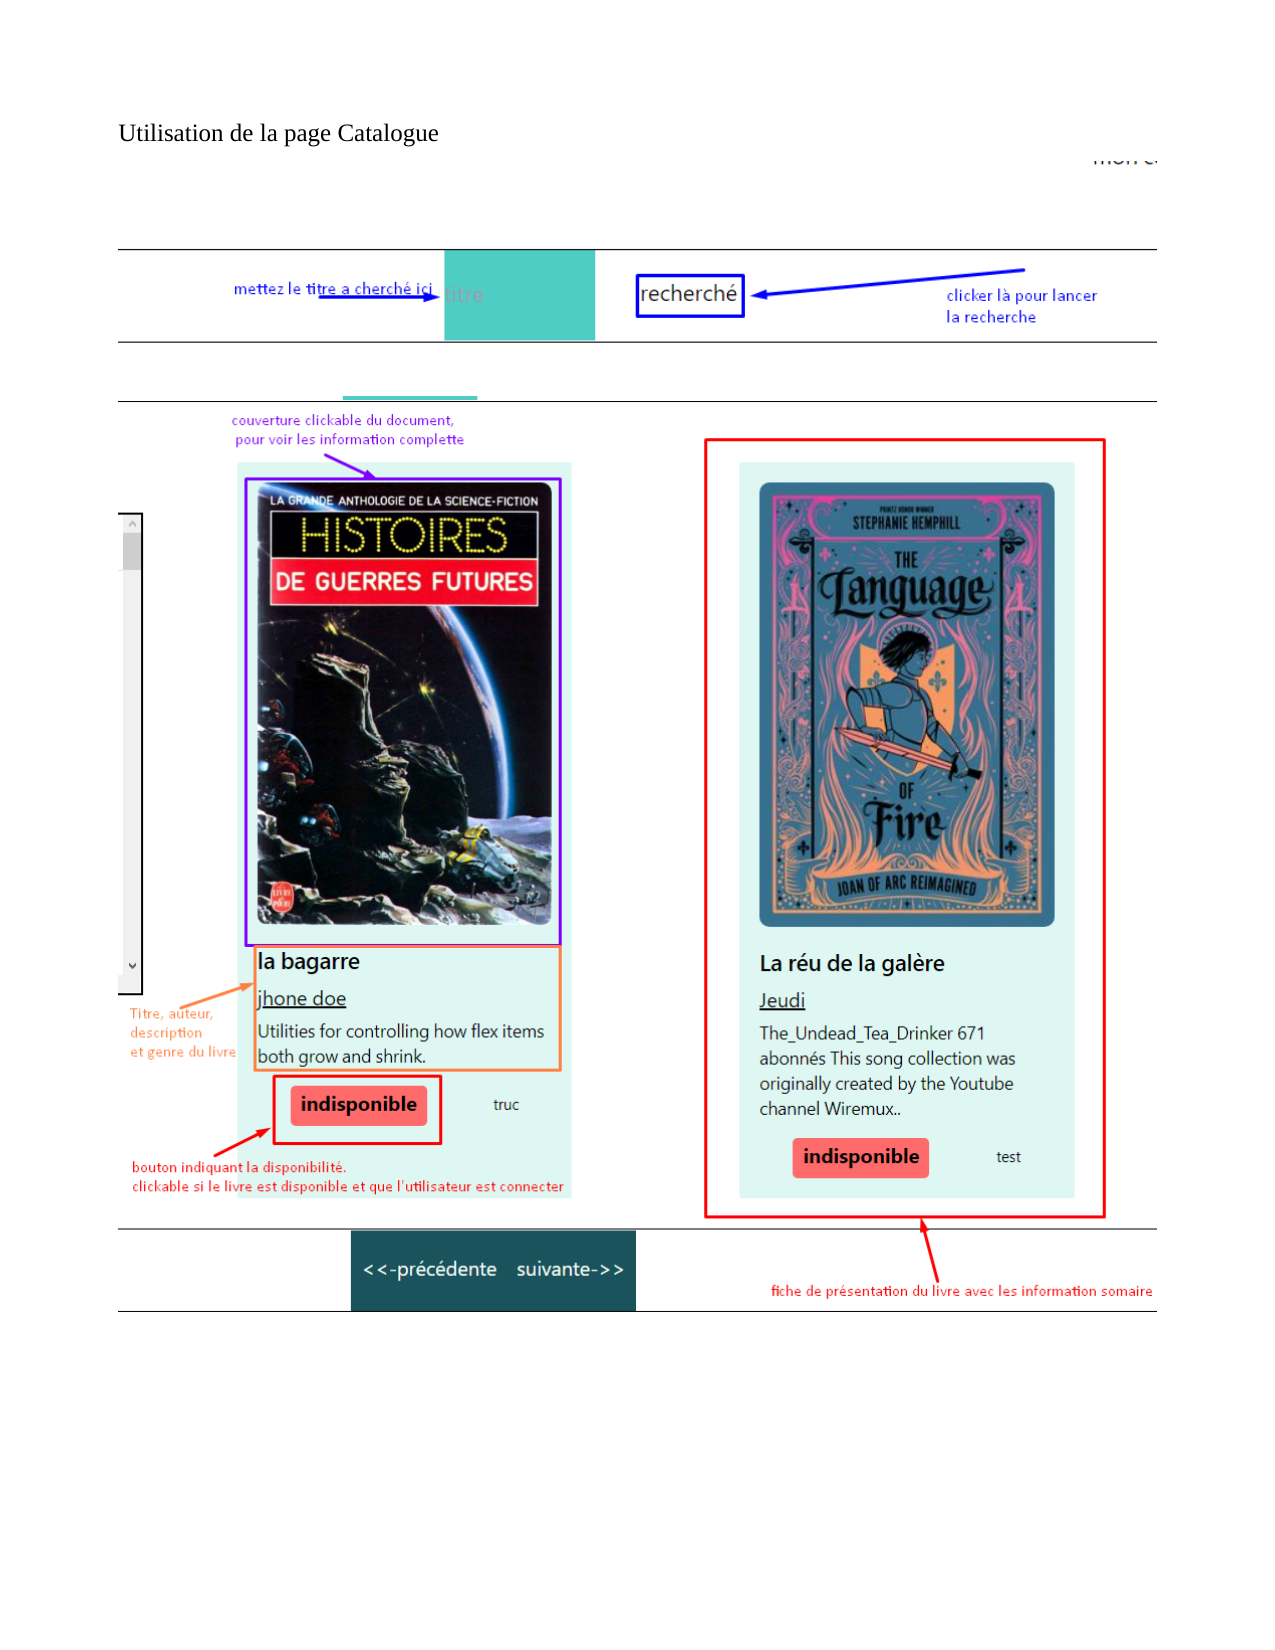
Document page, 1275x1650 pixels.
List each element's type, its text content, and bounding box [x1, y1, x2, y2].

picture [118, 161, 1157, 1319]
text Utilisation de la page Catalogue [118, 118, 1157, 161]
text [118, 1319, 1157, 1347]
